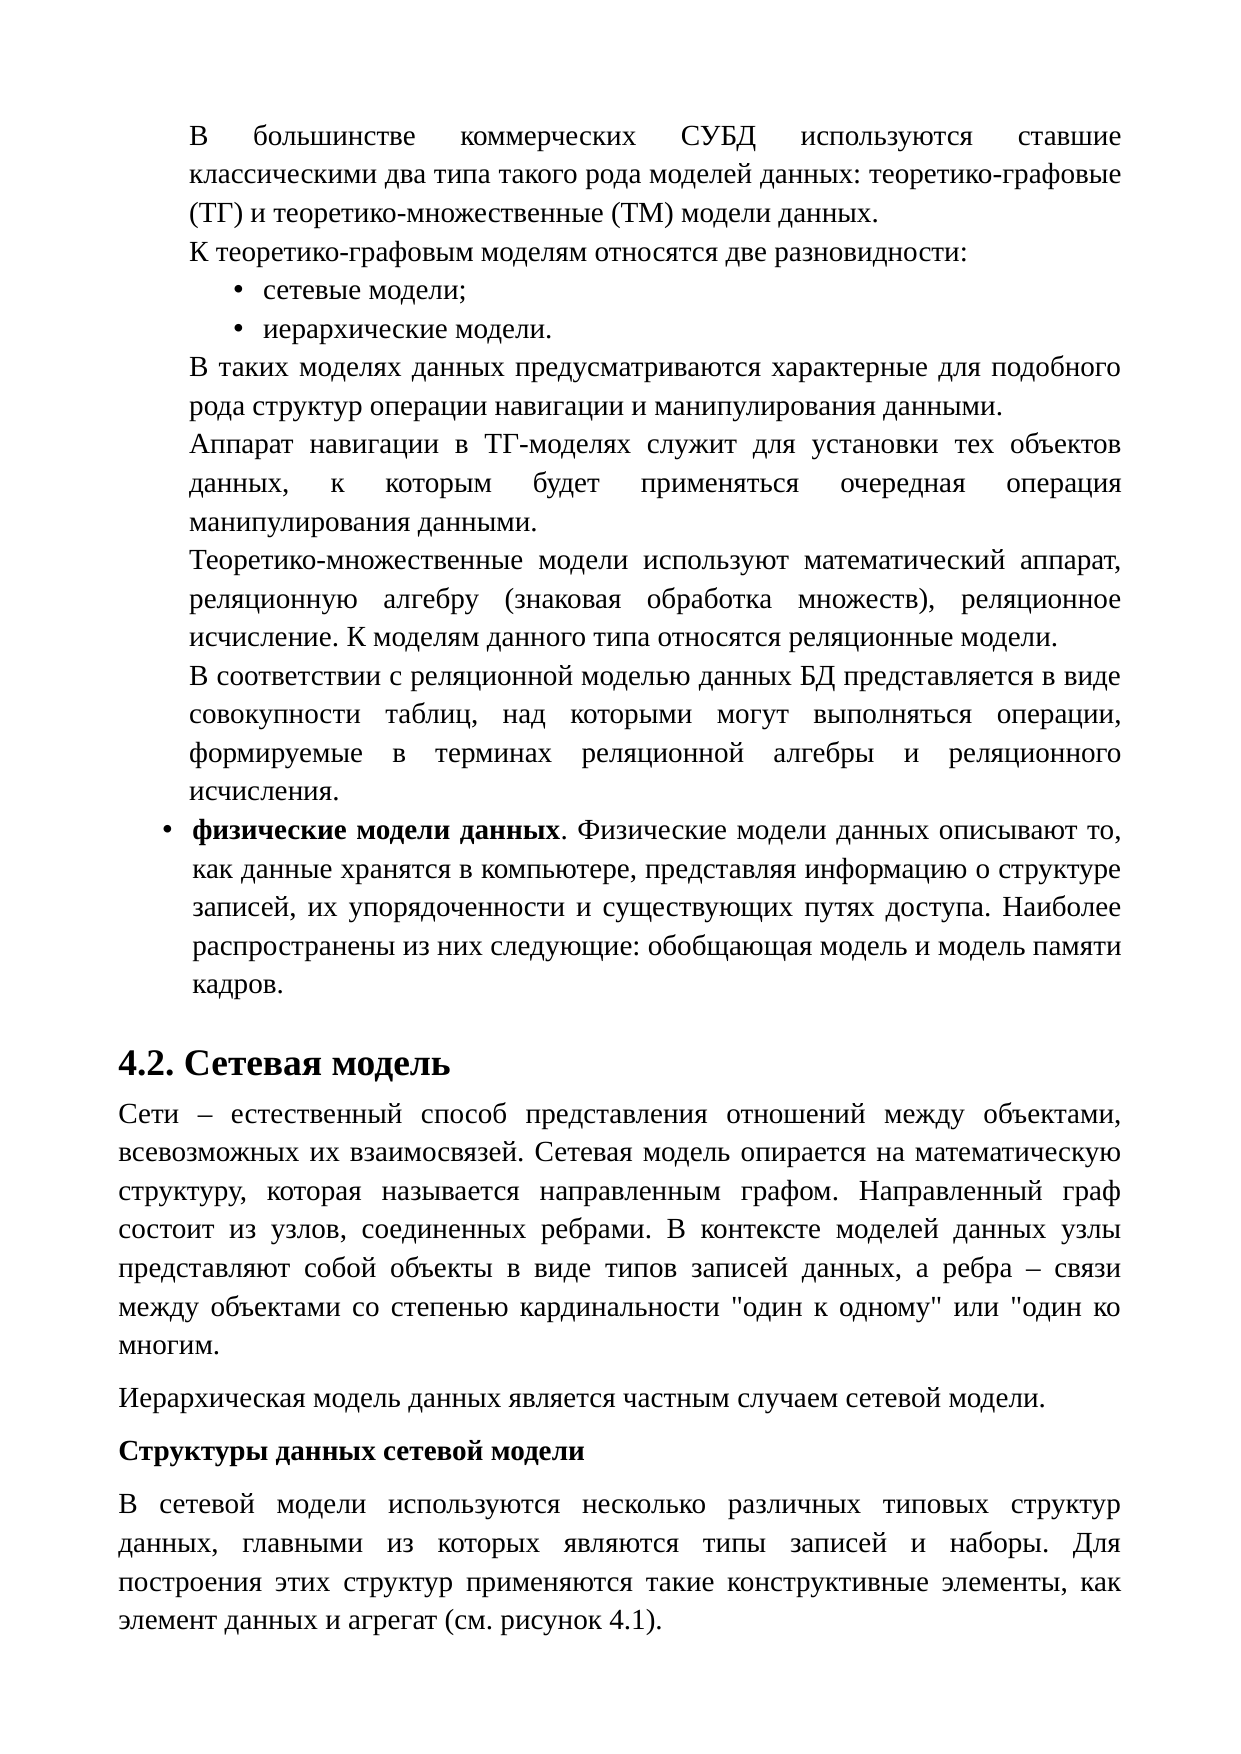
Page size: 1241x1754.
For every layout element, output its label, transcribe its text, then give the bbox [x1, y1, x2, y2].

text Структуры данных сетевой модели [118, 1433, 1122, 1467]
text Иерархическая модель данных является частным случаем сетевой модели. [118, 1380, 1122, 1414]
text В сетевой модели используются несколько различных типовых структур данных, главными из которых являются типы записей и наборы. Для построения этих структур применяются такие конструктивные элементы, как элемент данных и агрегат (см. рисунок 4.1). [118, 1487, 1122, 1636]
list сетевые модели; [233, 272, 1122, 306]
text В соответствии с реляционной моделью данных БД представляется в виде совокупности таблиц, над которыми могут выполняться операции, формируемые в терминах реляционной алгебры и реляционного исчисления. [189, 658, 1122, 807]
text В таких моделях данных предусматриваются характерные для подобного рода структур операции навигации и манипулирования данными. [189, 349, 1122, 422]
list физические модели данных. Физические модели данных описывают то, как данные хранятся в компьютере, представляя информацию о структуре записей, их упорядоченности и существующих путях доступа. Наиболее распространены из них следующие: обобщающая модель и модель памяти кадров. [162, 812, 1122, 1000]
text В большинстве коммерческих СУБД используются ставшие классическими два типа такого рода моделей данных: теоретико-графовые (ТГ) и теоретико-множественные (ТМ) модели данных. [189, 118, 1122, 229]
text К теоретико-графовым моделям относятся две разновидности: [189, 234, 1122, 267]
list иерархические модели. [233, 311, 1122, 344]
subtitle 4.2. Сетевая модель [118, 1040, 1122, 1083]
text Теоретико-множественные модели используют математический аппарат, реляционную алгебру (знаковая обработка множеств), реляционное исчисление. К моделям данного типа относятся реляционные модели. [189, 542, 1122, 653]
text Аппарат навигации в ТГ-моделях служит для установки тех объектов данных, к которым будет применяться очередная операция манипулирования данными. [189, 427, 1122, 537]
text Сети – естественный способ представления отношений между объектами, всевозможных их взаимосвязей. Сетевая модель опирается на математическую структуру, которая называется направленным графом. Направленный граф состоит из узлов, соединенных ребрами. В контексте моделей данных узлы представляют собой объекты в виде типов записей данных, а ребра – связи между объектами со степенью кардинальности "один к одному" или "один ко многим. [118, 1096, 1122, 1361]
